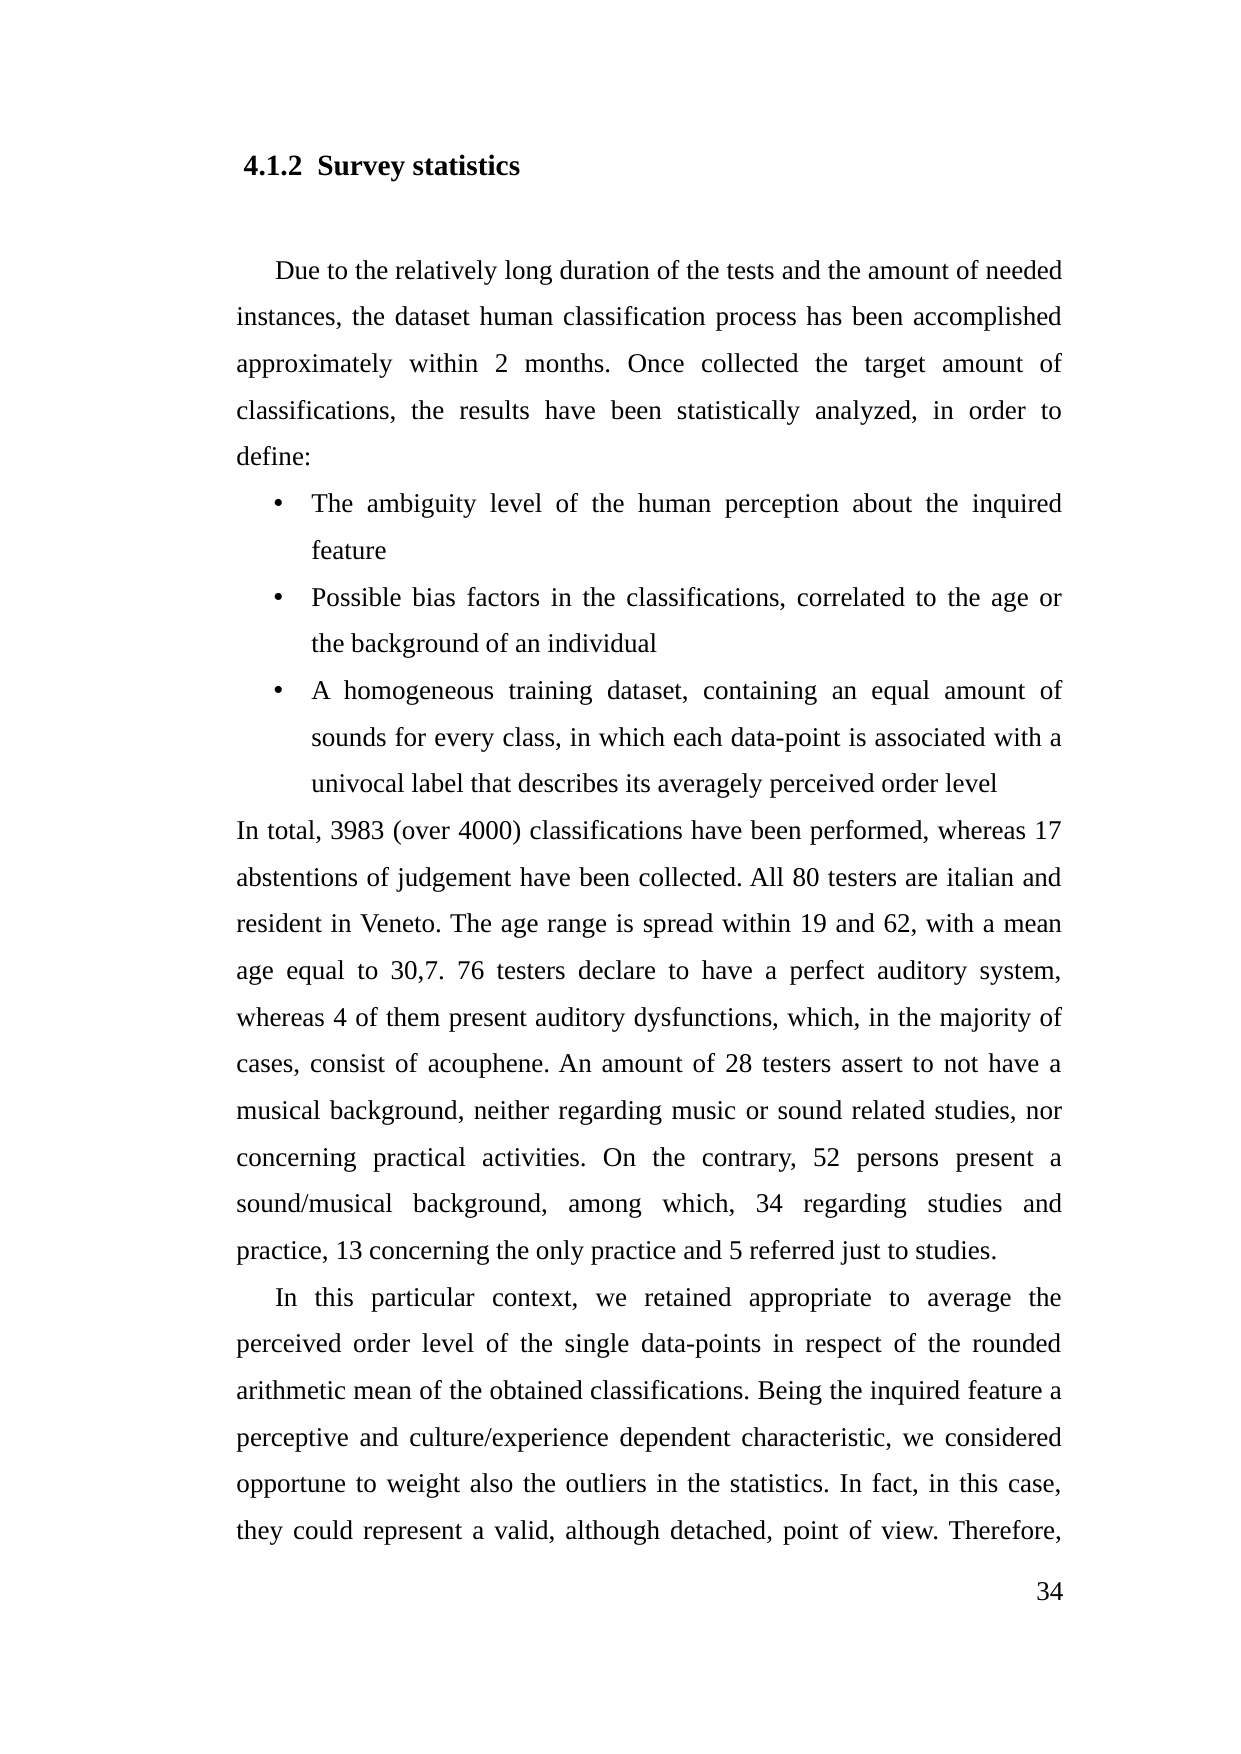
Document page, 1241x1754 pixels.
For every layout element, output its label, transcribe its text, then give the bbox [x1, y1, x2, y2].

subtitle Survey statistics [236, 148, 1063, 181]
list The ambiguity level of the human perception about the inquired feature [274, 487, 1063, 565]
text Due to the relatively long duration of the tests and the amount of needed instances, the dataset human classification process has been accomplished approximately within 2 months. Once collected the target amount of classifications, the results have been statistically analyzed, in order to define: [236, 254, 1063, 472]
list Possible bias factors in the classifications, correlated to the age or the background of an individual [274, 581, 1063, 658]
list A homogeneous training dataset, containing an equal amount of sounds for every class, in which each data-point is associated with a univocal label that describes its averagely perceived order level [274, 674, 1063, 799]
text In this particular context, we retained appropriate to average the perceived order level of the single data-points in respect of the rounded arithmetic mean of the obtained classifications. Being the inquired feature a perceptive and culture/experience dependent characteristic, we considered opportune to weight also the outliers in the statistics. In fact, in this case, they could represent a valid, although detached, point of view. Therefore, [236, 1281, 1063, 1545]
text In total, 3983 (over 4000) classifications have been performed, whereas 17 abstentions of judgement have been collected. All 80 testers are italian and resident in Veneto. The age range is spread within 19 and 62, with a mean age equal to 30,7. 76 testers declare to have a perfect auditory system, whereas 4 of them present auditory dysfunctions, which, in the majority of cases, consist of acouphene. An amount of 28 testers assert to not have a musical background, neither regarding music or sound related studies, nor concerning practical activities. On the contrary, 52 persons present a sound/musical background, among which, 34 regarding studies and practice, 13 concerning the only practice and 5 referred just to studies. [236, 814, 1063, 1265]
